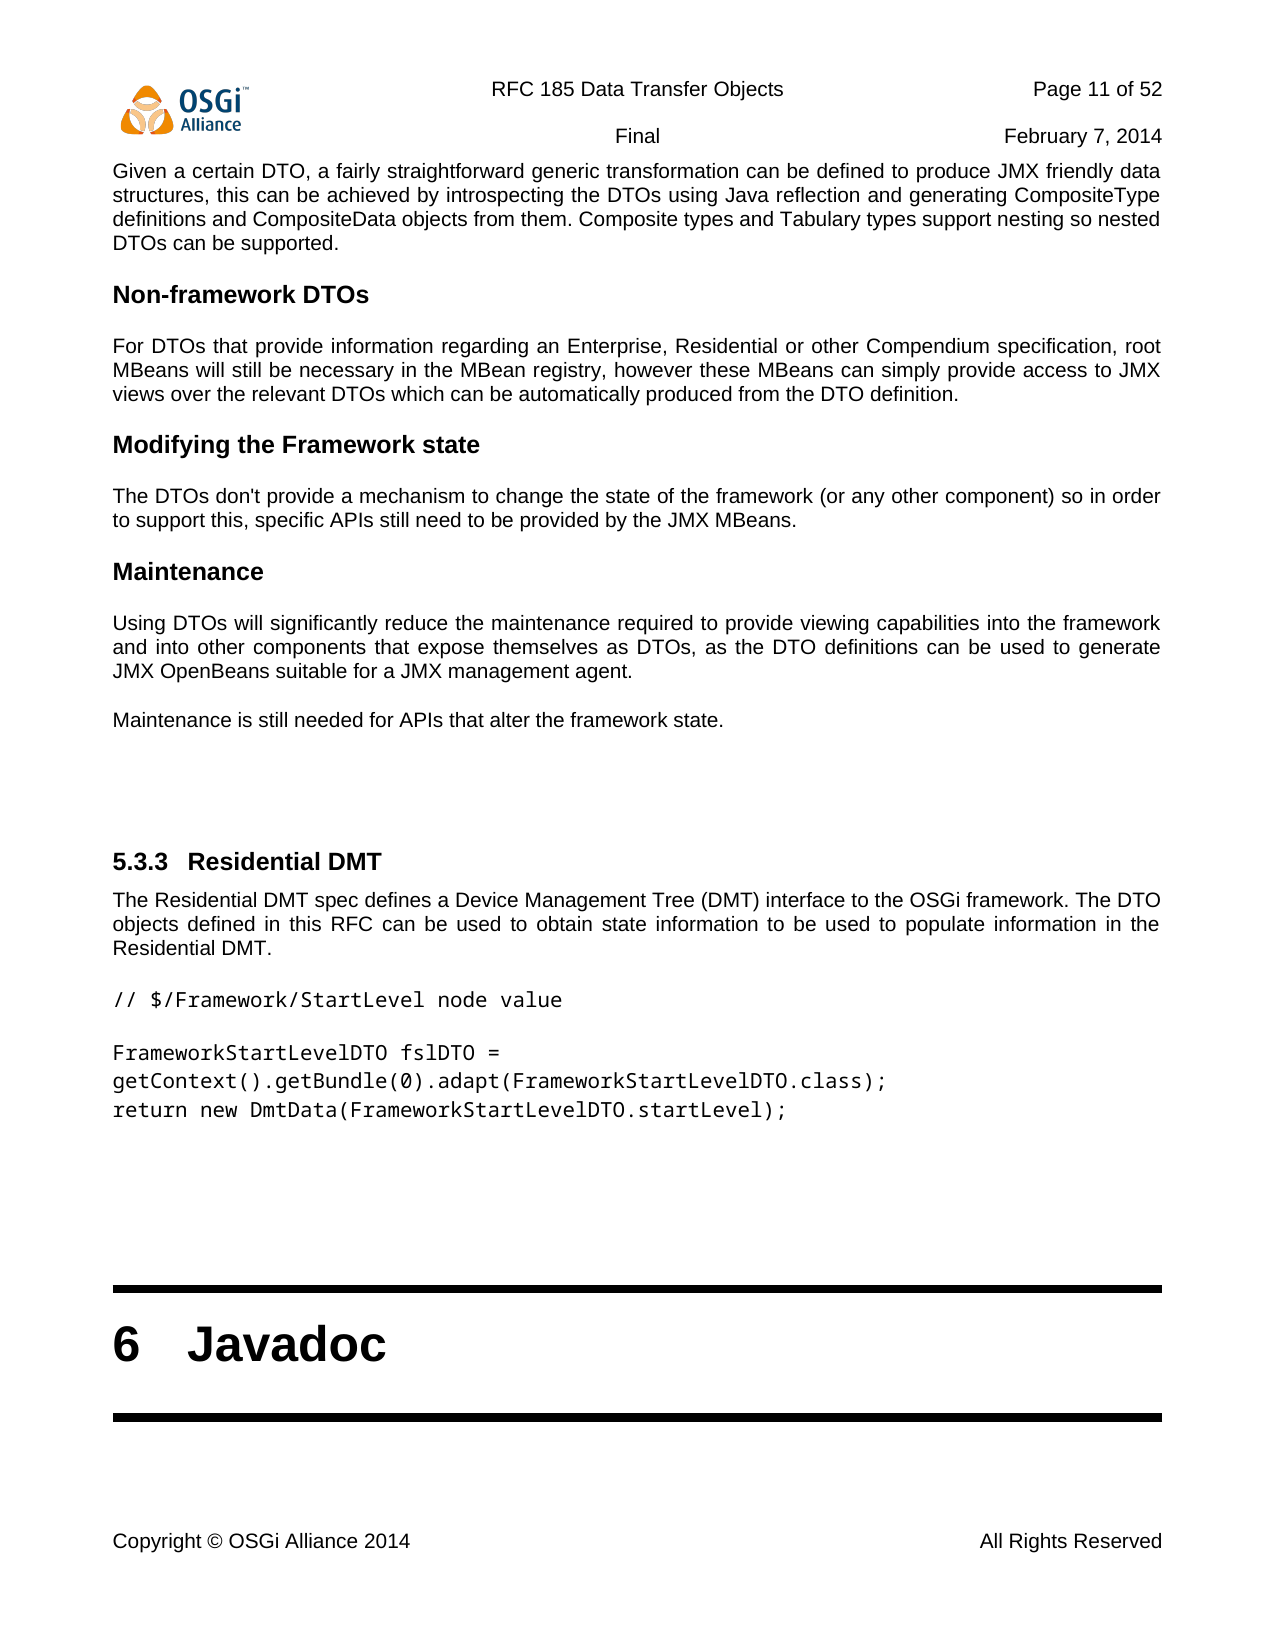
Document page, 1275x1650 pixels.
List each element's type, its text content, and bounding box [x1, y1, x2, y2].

text Maintenance is still needed for APIs that alter the framework state. [112, 708, 1162, 732]
text Non-framework DTOs [112, 280, 1162, 308]
text The Residential DMT spec defines a Device Management Tree (DMT) interface to the OSGi framework. The DTO objects defined in this RFC can be used to obtain state information to be used to populate information in the Residential DMT. [112, 888, 1162, 960]
subtitle Javadoc [112, 1286, 1162, 1422]
text The DTOs don't provide a mechanism to change the state of the framework (or any other component) so in order to support this, specific APIs still need to be provided by the JMX MBeans. [112, 484, 1162, 532]
text Using DTOs will significantly reduce the maintenance required to provide viewing capabilities into the framework and into other components that expose themselves as DTOs, as the DTO definitions can be used to generate JMX OpenBeans suitable for a JMX management agent. [112, 611, 1162, 683]
text FrameworkStartLevelDTO fslDTO = getContext().getBundle(0).adapt(FrameworkStartLevelDTO.class); return new DmtData(FrameworkStartLevelDTO.startLevel); [112, 1038, 1162, 1123]
text Given a certain DTO, a fairly straightforward generic transformation can be defined to produce JMX friendly data structures, this can be achieved by introspecting the DTOs using Java reflection and generating CompositeType definitions and CompositeData objects from them. Composite types and Tabulary types support nesting so nested DTOs can be supported. [112, 159, 1162, 255]
text Modifying the Framework state [112, 430, 1162, 459]
text For DTOs that provide information regarding an Enterprise, Residential or other Compendium specification, root MBeans will still be necessary in the MBean registry, however these MBeans can simply provide access to JMX views over the relevant DTOs which can be automatically produced from the DTO definition. [112, 333, 1162, 405]
text // $/Framework/StartLevel node value [112, 985, 1162, 1013]
picture [113, 78, 257, 142]
text Maintenance [112, 557, 1162, 586]
subtitle Residential DMT [112, 847, 1162, 875]
